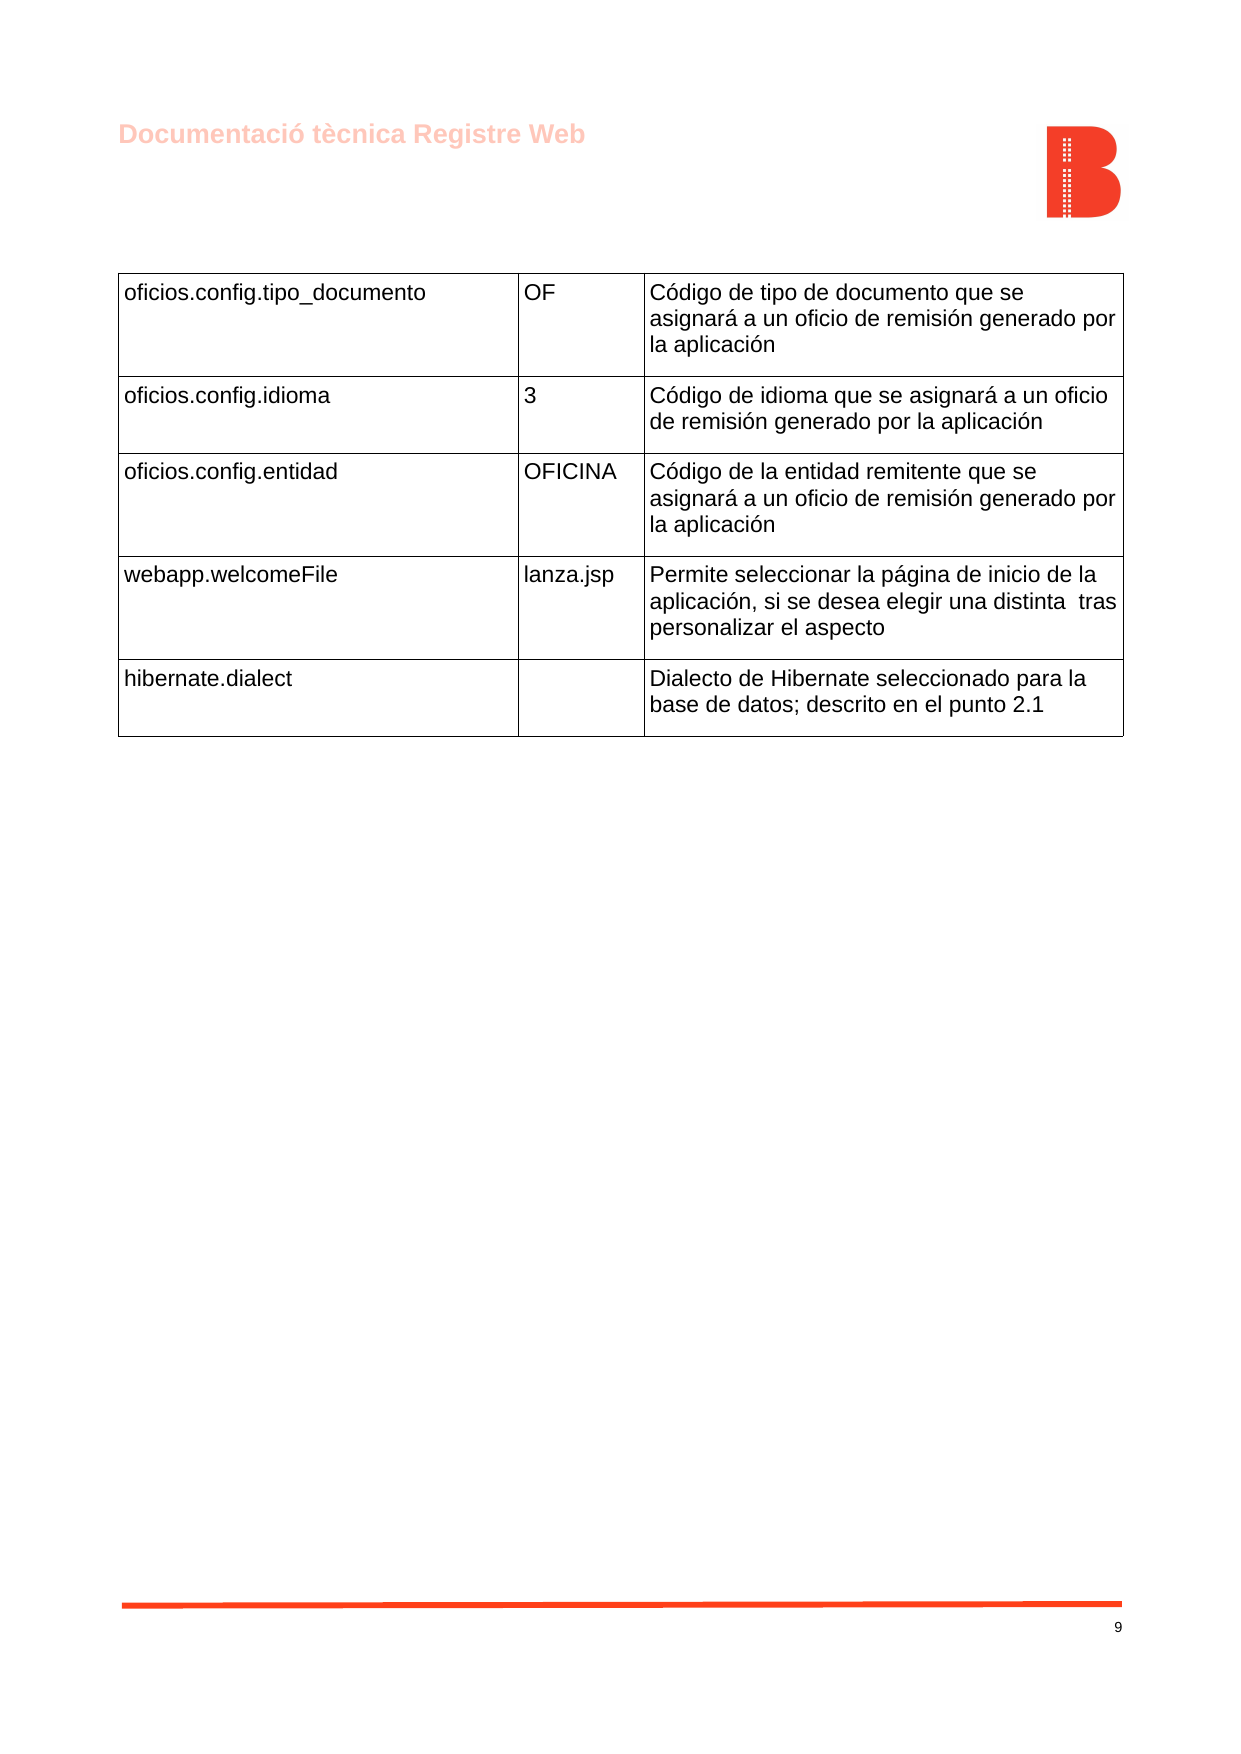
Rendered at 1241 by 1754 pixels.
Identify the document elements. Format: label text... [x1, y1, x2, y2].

table_cell OF [519, 274, 644, 376]
table_cell lanza.jsp [519, 557, 644, 659]
table_cell oficios.config.tipo_documento [119, 274, 518, 376]
table_cell webapp.welcomeFile [119, 557, 518, 659]
table_cell Código de idioma que se asignará a un oficio de remisión generado por la aplicación [645, 377, 1123, 452]
table_cell hibernate.dialect [119, 660, 518, 736]
table_cell Código de la entidad remitente que se asignará a un oficio de remisión generado por la aplicación [645, 454, 1123, 556]
table_cell Código de tipo de documento que se asignará a un oficio de remisión generado por la aplicación [645, 274, 1123, 376]
table_cell Permite seleccionar la página de inicio de la aplicación, si se desea elegir una distinta tras personalizar el aspecto [645, 557, 1123, 659]
table_cell OFICINA [519, 454, 644, 556]
picture [1036, 124, 1130, 221]
table_cell [519, 660, 644, 736]
table_cell Dialecto de Hibernate seleccionado para la base de datos; descrito en el punto 2.1 [645, 660, 1123, 736]
table_cell 3 [519, 377, 644, 452]
table_cell oficios.config.idioma [119, 377, 518, 452]
table_cell oficios.config.entidad [119, 454, 518, 556]
